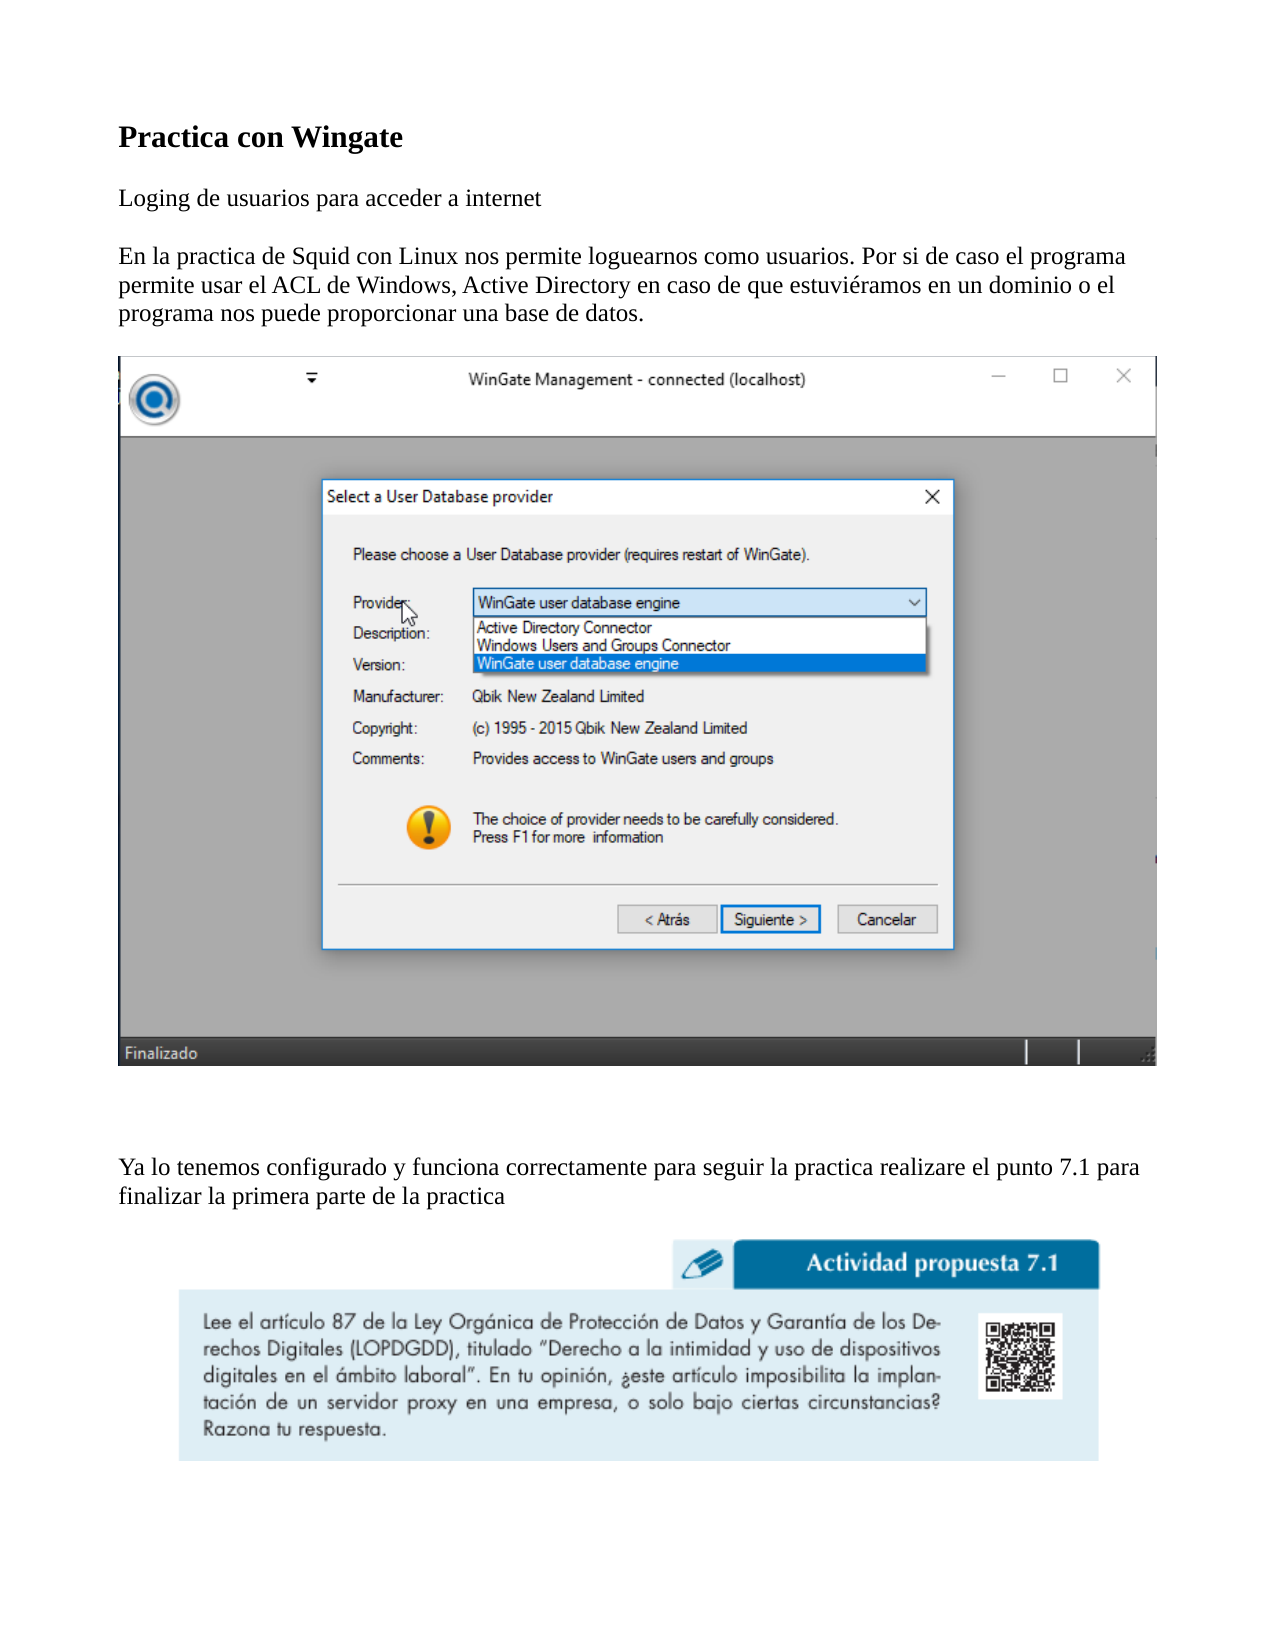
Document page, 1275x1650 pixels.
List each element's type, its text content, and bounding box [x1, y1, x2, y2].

text En la practica de Squid con Linux nos permite loguearnos como usuarios. Por si de caso el programa permite usar el ACL de Windows, Active Directory en caso de que estuviéramos en un dominio o el programa nos puede proporcionar una base de datos. [118, 241, 1157, 327]
picture [173, 1238, 1102, 1461]
text Loging de usuarios para acceder a internet [118, 183, 1157, 212]
picture [118, 356, 1157, 1066]
text Ya lo tenemos configurado y funciona correctamente para seguir la practica realizare el punto 7.1 para finalizar la primera parte de la practica [118, 1152, 1157, 1210]
